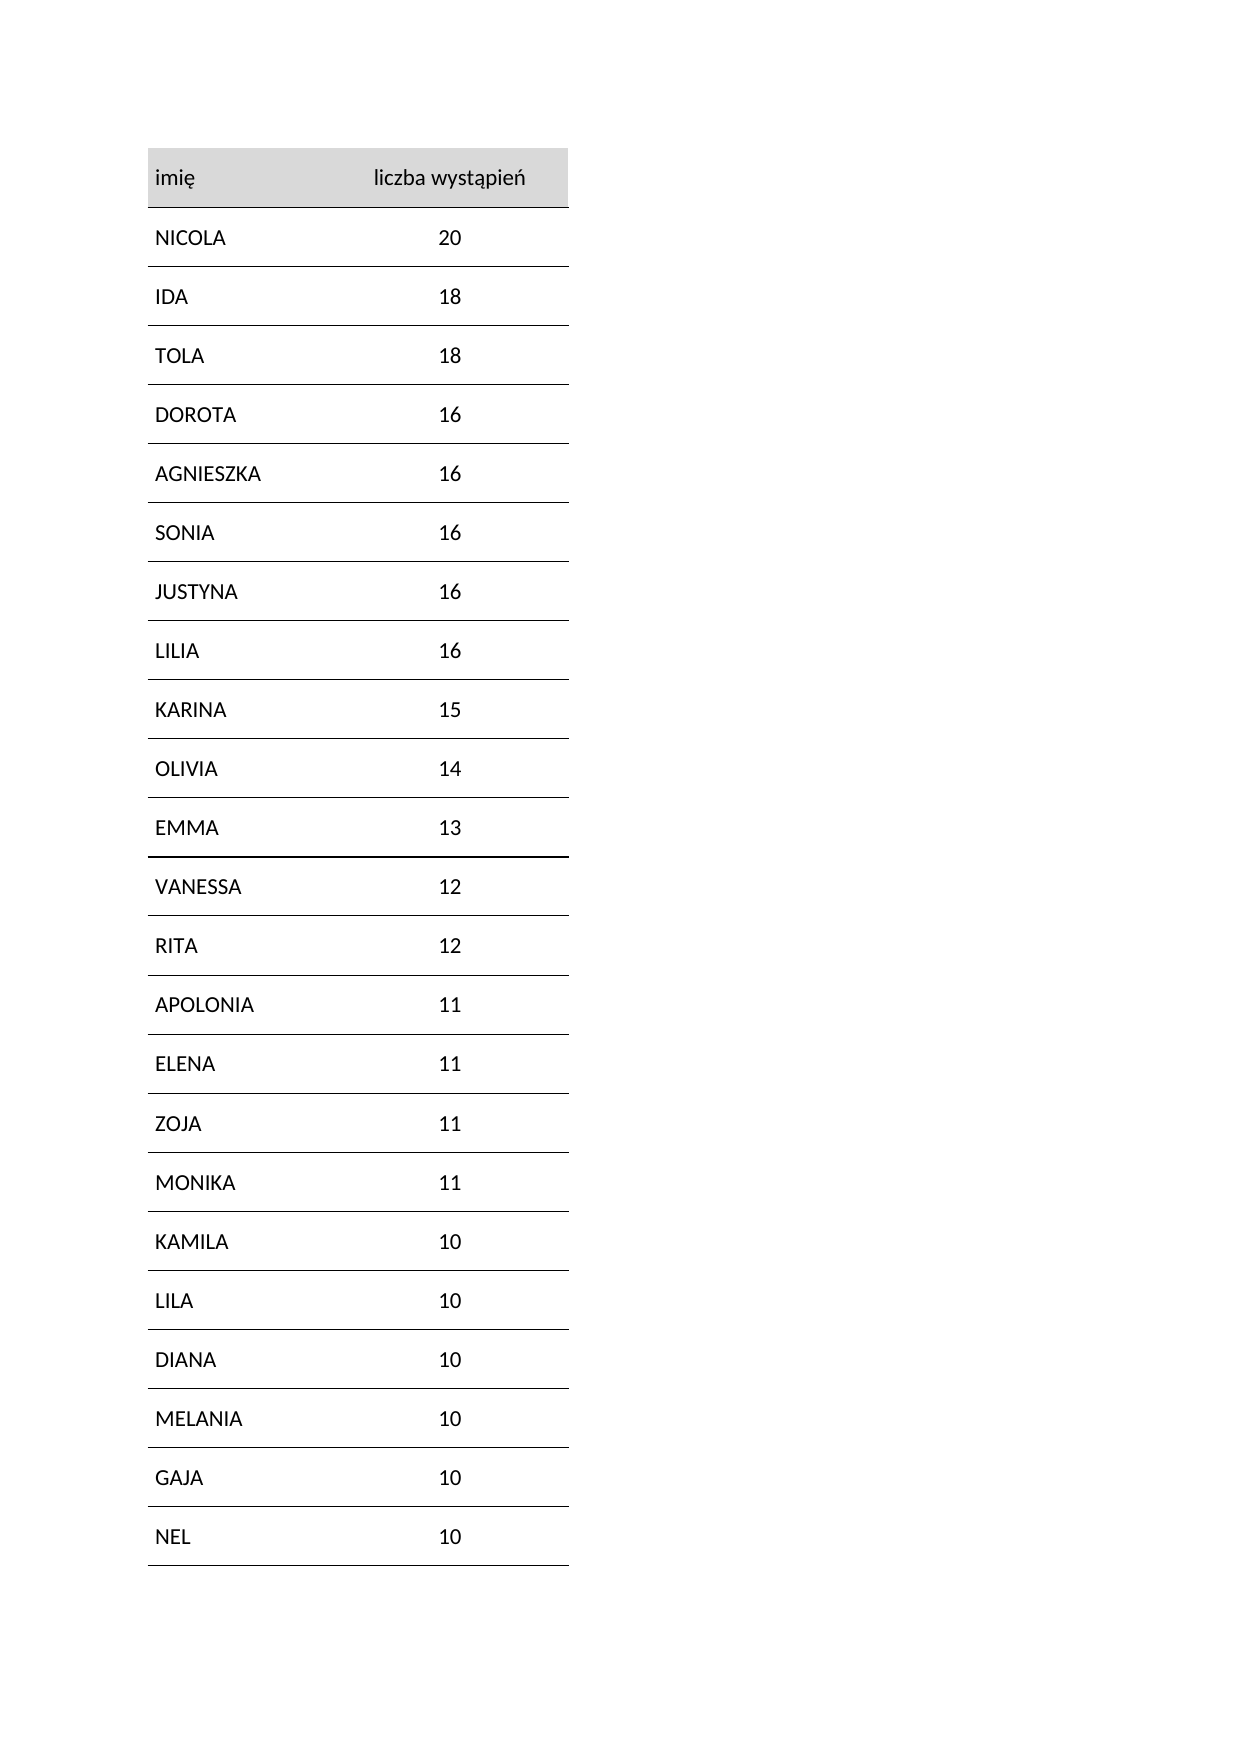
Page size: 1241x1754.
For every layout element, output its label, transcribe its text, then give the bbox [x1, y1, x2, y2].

table_cell MONIKA [148, 1153, 331, 1211]
table_cell KARINA [148, 680, 331, 738]
table_cell ELENA [148, 1035, 331, 1093]
table_cell 11 [331, 1153, 568, 1211]
table_cell LILIA [148, 621, 331, 679]
table_cell 10 [331, 1389, 568, 1447]
table_header liczba wystąpień [331, 148, 568, 207]
table_cell 18 [331, 267, 568, 325]
table_cell 18 [331, 326, 568, 384]
table_cell NEL [148, 1507, 331, 1565]
table_cell 10 [331, 1212, 568, 1270]
table_cell 10 [331, 1507, 568, 1565]
table_cell TOLA [148, 326, 331, 384]
table_cell APOLONIA [148, 976, 331, 1033]
table_cell EMMA [148, 798, 331, 856]
table_cell RITA [148, 916, 331, 974]
table_cell 16 [331, 621, 568, 679]
table_cell 11 [331, 1035, 568, 1093]
table_cell AGNIESZKA [148, 444, 331, 502]
table_cell 11 [331, 1094, 568, 1152]
table_cell 15 [331, 680, 568, 738]
table_cell 13 [331, 798, 568, 856]
table_cell 16 [331, 562, 568, 620]
table_cell 12 [331, 858, 568, 915]
table_cell SONIA [148, 503, 331, 561]
table_cell 14 [331, 739, 568, 797]
table_cell 10 [331, 1448, 568, 1506]
table_cell KAMILA [148, 1212, 331, 1270]
table_cell 12 [331, 916, 568, 974]
table_cell NICOLA [148, 208, 331, 266]
table_cell VANESSA [148, 858, 331, 915]
table_cell 10 [331, 1271, 568, 1329]
table_cell 16 [331, 503, 568, 561]
table_header imię [148, 148, 331, 207]
table_cell 10 [331, 1330, 568, 1388]
table_cell DIANA [148, 1330, 331, 1388]
table_cell 16 [331, 385, 568, 443]
table_cell JUSTYNA [148, 562, 331, 620]
table_cell IDA [148, 267, 331, 325]
table_cell 11 [331, 976, 568, 1033]
table_cell 16 [331, 444, 568, 502]
table_cell DOROTA [148, 385, 331, 443]
table_cell ZOJA [148, 1094, 331, 1152]
table_cell LILA [148, 1271, 331, 1329]
table_cell OLIVIA [148, 739, 331, 797]
table_cell GAJA [148, 1448, 331, 1506]
table_cell MELANIA [148, 1389, 331, 1447]
table_cell 20 [331, 208, 568, 266]
